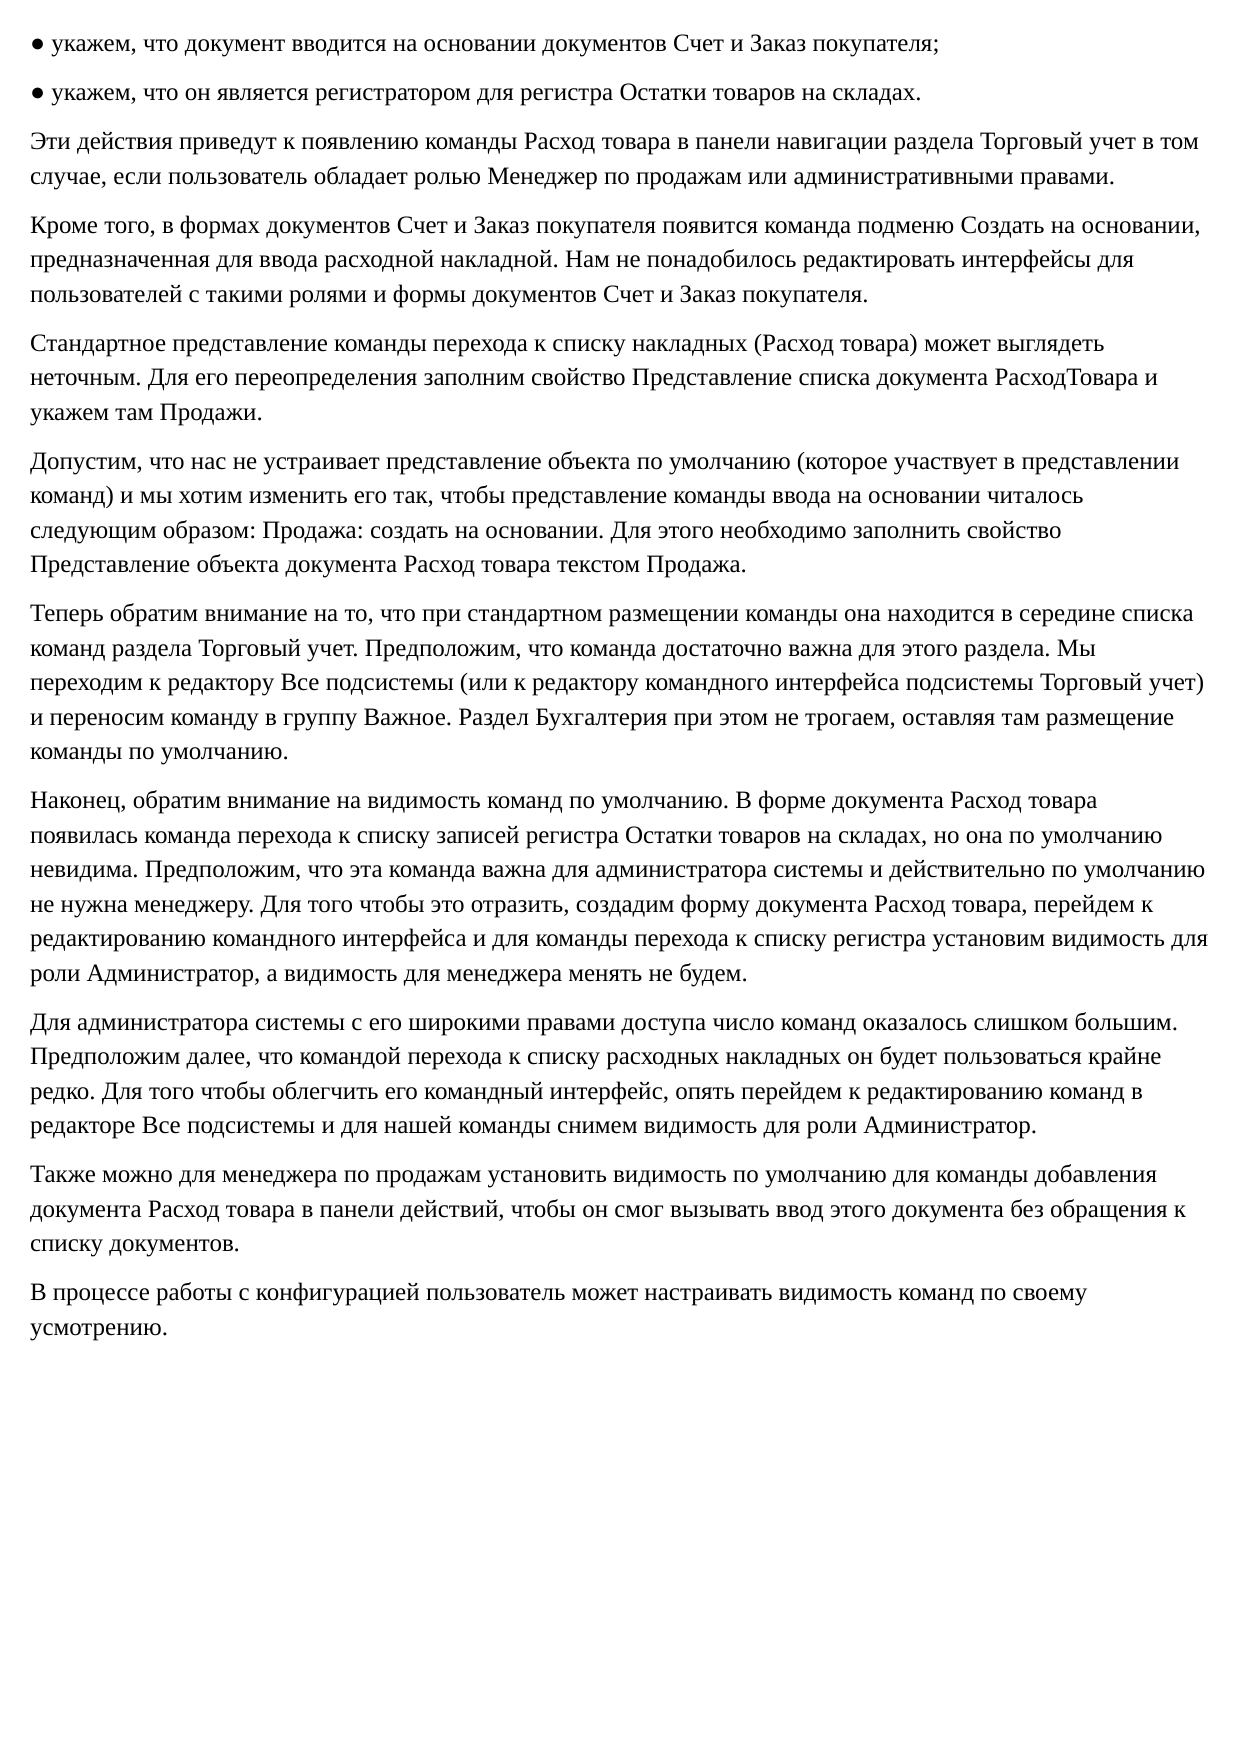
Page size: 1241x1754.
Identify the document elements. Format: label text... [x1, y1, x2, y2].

text Для администратора системы с его широкими правами доступа число команд оказалось слишком большим. Предположим далее, что командой перехода к списку расходных накладных он будет пользоваться крайне редко. Для того чтобы облегчить его командный интерфейс, опять перейдем к редактированию команд в редакторе Все подсистемы и для нашей команды снимем видимость для роли Администратор. [30, 1007, 1211, 1139]
text Стандартное представление команды перехода к списку накладных (Расход товара) может выглядеть неточным. Для его переопределения заполним свойство Представление списка документа РасходТовара и укажем там Продажи. [30, 328, 1211, 426]
text ● укажем, что он является регистратором для регистра Остатки товаров на складах. [30, 77, 1211, 106]
text ● укажем, что документ вводится на основании документов Счет и Заказ покупателя; [30, 28, 1211, 57]
text Теперь обратим внимание на то, что при стандартном размещении команды она находится в середине списка команд раздела Торговый учет. Предположим, что команда достаточно важна для этого раздела. Мы переходим к редактору Все подсистемы (или к редактору командного интерфейса подсистемы Торговый учет) и переносим команду в группу Важное. Раздел Бухгалтерия при этом не трогаем, оставляя там размещение команды по умолчанию. [30, 598, 1211, 765]
text Кроме того, в формах документов Счет и Заказ покупателя появится команда подменю Создать на основании, предназначенная для ввода расходной накладной. Нам не понадобилось редактировать интерфейсы для пользователей с такими ролями и формы документов Счет и Заказ покупателя. [30, 210, 1211, 307]
text Допустим, что нас не устраивает представление объекта по умолчанию (которое участвует в представлении команд) и мы хотим изменить его так, чтобы представление команды ввода на основании читалось следующим образом: Продажа: создать на основании. Для этого необходимо заполнить свойство Представление объекта документа Расход товара текстом Продажа. [30, 446, 1211, 578]
text Также можно для менеджера по продажам установить видимость по умолчанию для команды добавления документа Расход товара в панели действий, чтобы он смог вызывать ввод этого документа без обращения к списку документов. [30, 1159, 1211, 1257]
text Эти действия приведут к появлению команды Расход товара в панели навигации раздела Торговый учет в том случае, если пользователь обладает ролью Менеджер по продажам или административными правами. [30, 126, 1211, 189]
text Наконец, обратим внимание на видимость команд по умолчанию. В форме документа Расход товара появилась команда перехода к списку записей регистра Остатки товаров на складах, но она по умолчанию невидима. Предположим, что эта команда важна для администратора системы и действительно по умолчанию не нужна менеджеру. Для того чтобы это отразить, создадим форму документа Расход товара, перейдем к редактированию командного интерфейса и для команды перехода к списку регистра установим видимость для роли Администратор, а видимость для менеджера менять не будем. [30, 785, 1211, 986]
text В процессе работы с конфигурацией пользователь может настраивать видимость команд по своему усмотрению. [30, 1277, 1211, 1341]
